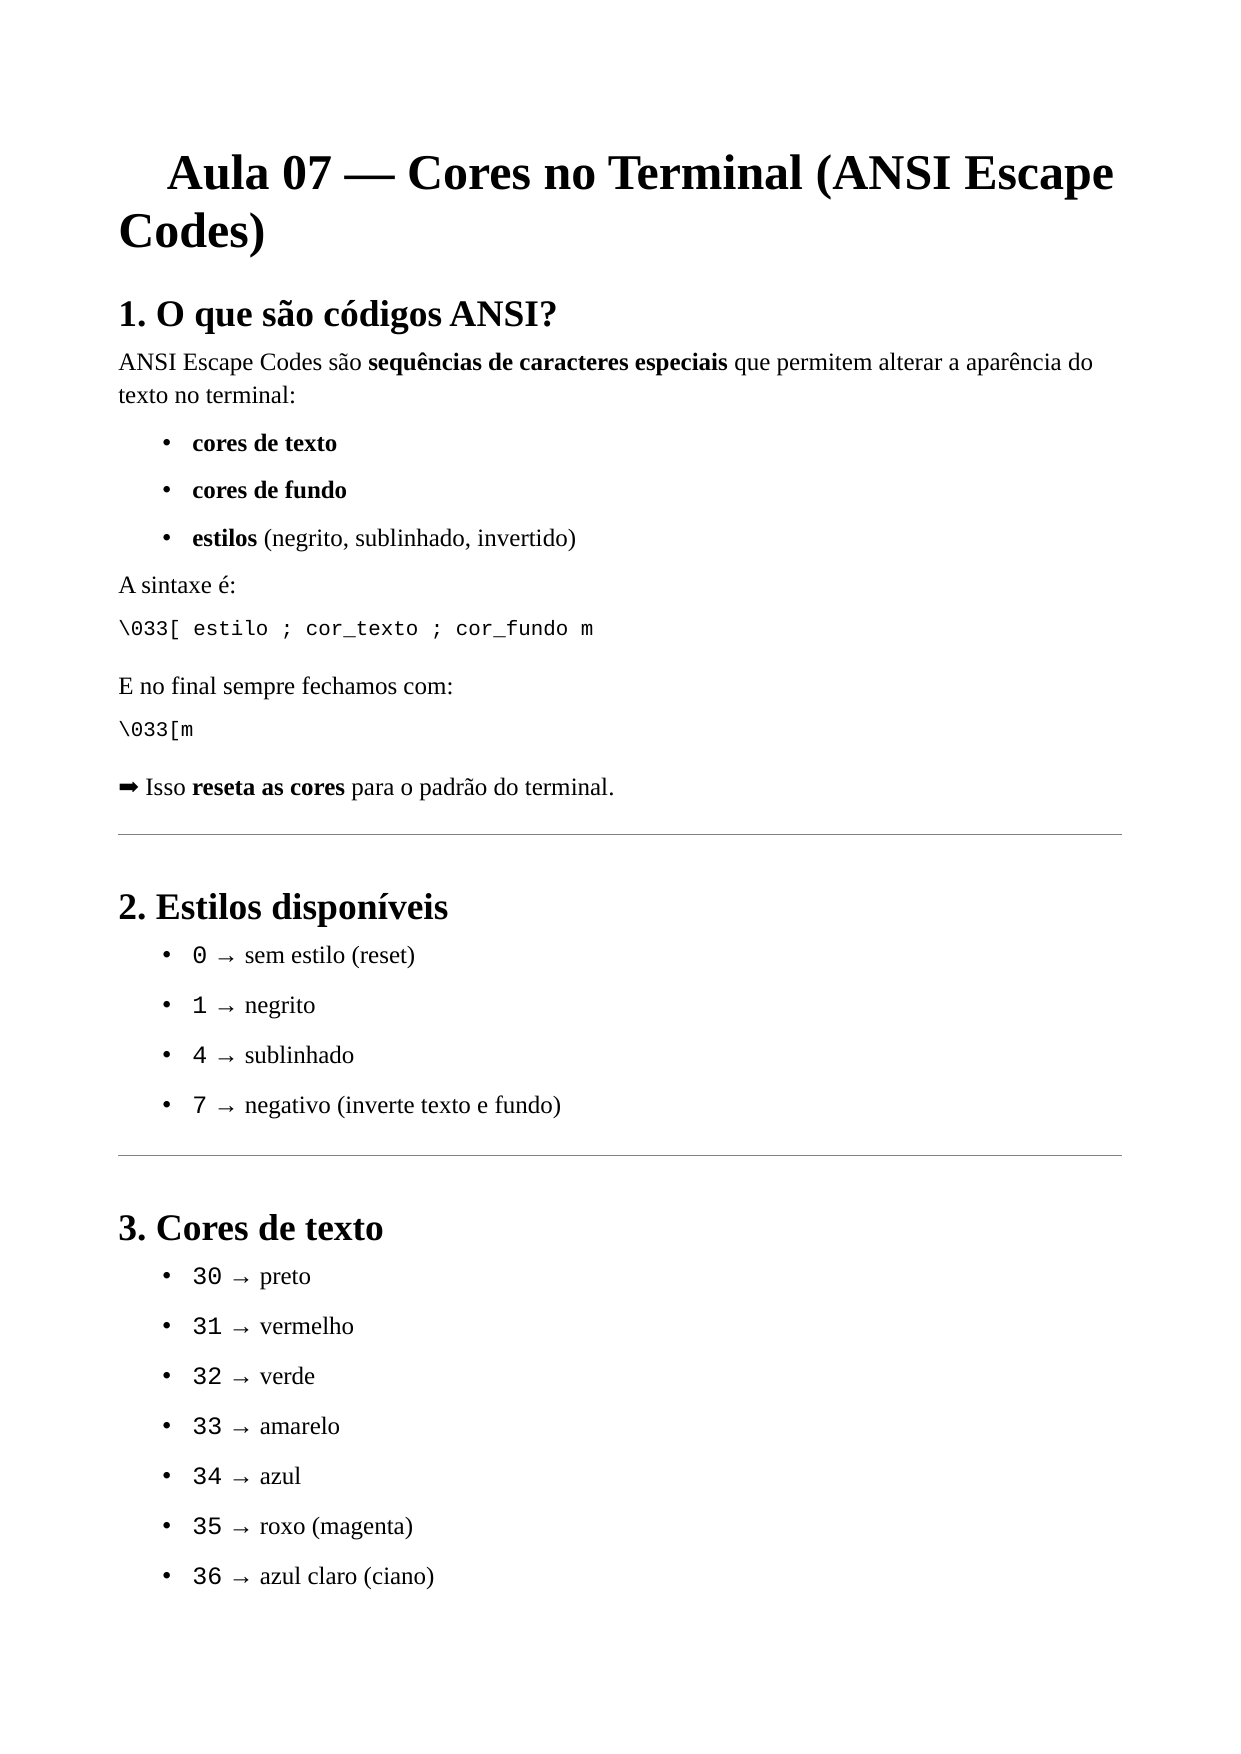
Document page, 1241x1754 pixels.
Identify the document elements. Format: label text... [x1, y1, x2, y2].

text A sintaxe é: [118, 571, 1122, 599]
list 31 → vermelho [162, 1311, 1122, 1342]
text \033[ estilo ; cor_texto ; cor_fundo m [118, 618, 1122, 642]
list 30 → preto [162, 1261, 1122, 1292]
list 33 → amarelo [162, 1411, 1122, 1442]
list estilos (negrito, sublinhado, invertido) [162, 523, 1122, 552]
list 7 → negativo (inverte texto e fundo) [162, 1090, 1122, 1121]
list 36 → azul claro (ciano) [162, 1561, 1122, 1592]
list cores de fundo [162, 475, 1122, 504]
list 4 → sublinhado [162, 1040, 1122, 1071]
list 35 → roxo (magenta) [162, 1511, 1122, 1542]
list cores de texto [162, 428, 1122, 456]
subtitle 📘 Aula 07 — Cores no Terminal (ANSI Escape Codes) [118, 143, 1122, 258]
subtitle 1. O que são códigos ANSI? [118, 291, 1122, 334]
text ANSI Escape Codes são sequências de caracteres especiais que permitem alterar a aparência do texto no terminal: [118, 347, 1122, 409]
text \033[m [118, 719, 1122, 742]
text E no final sempre fechamos com: [118, 671, 1122, 700]
list 1 → negrito [162, 990, 1122, 1021]
list 0 → sem estilo (reset) [162, 940, 1122, 971]
list 34 → azul [162, 1461, 1122, 1492]
text ➡️ Isso reseta as cores para o padrão do terminal. [118, 772, 1122, 801]
subtitle 2. Estilos disponíveis [118, 885, 1122, 928]
list 32 → verde [162, 1361, 1122, 1392]
subtitle 3. Cores de texto [118, 1205, 1122, 1248]
